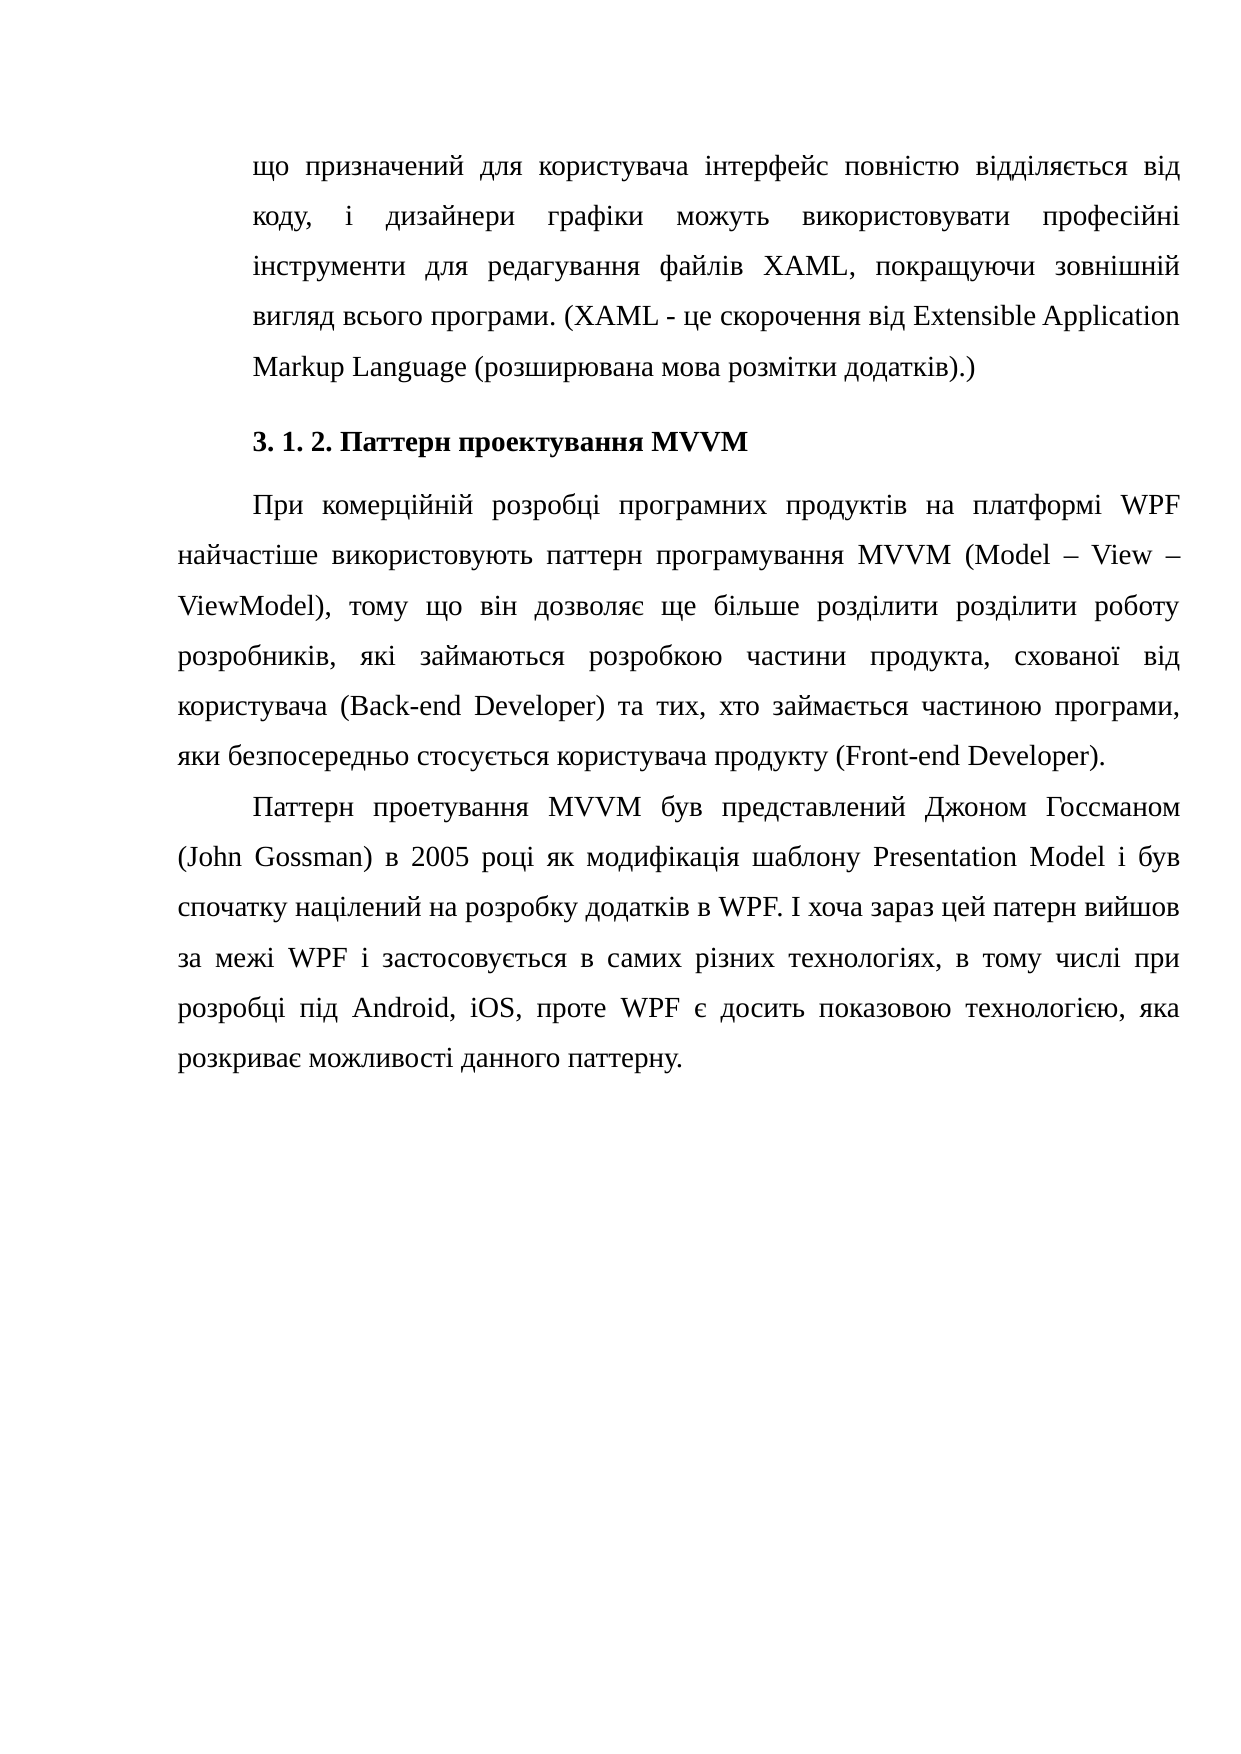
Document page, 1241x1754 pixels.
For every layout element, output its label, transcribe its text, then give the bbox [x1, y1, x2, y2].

subtitle 3. 1. 2. Паттерн проектування MVVM [177, 424, 1181, 458]
text Паттерн проетування MVVM був представлений Джоном Госсманом (John Gossman) в 2005 році як модифікація шаблону Presentation Model і був спочатку націлений на розробку додатків в WPF. І хоча зараз цей патерн вийшов за межі WPF і застосовується в самих різних технологіях, в тому числі при розробці під Android, iOS, проте WPF є досить показовою технологією, яка розкриває можливості данного паттерну. [177, 789, 1181, 1074]
list що призначений для користувача інтерфейс повністю відділяється від коду, і дизайнери графіки можуть використовувати професійні інструменти для редагування файлів XAML, покращуючи зовнішній вигляд всього програми. (XAML - це скорочення від Extensible Application Markup Language (розширювана мова розмітки додатків).) [215, 148, 1181, 382]
text При комерційній розробці програмних продуктів на платформі WPF найчастіше використовують паттерн програмування MVVM (Model – View –ViewModel), тому що він дозволяє ще більше розділити розділити роботу розробників, які займаються розробкою частини продукта, схованої від користувача (Back-end Developer) та тих, хто займається частиною програми, яки безпосередньо стосується користувача продукту (Front-end Developer). [177, 487, 1181, 772]
